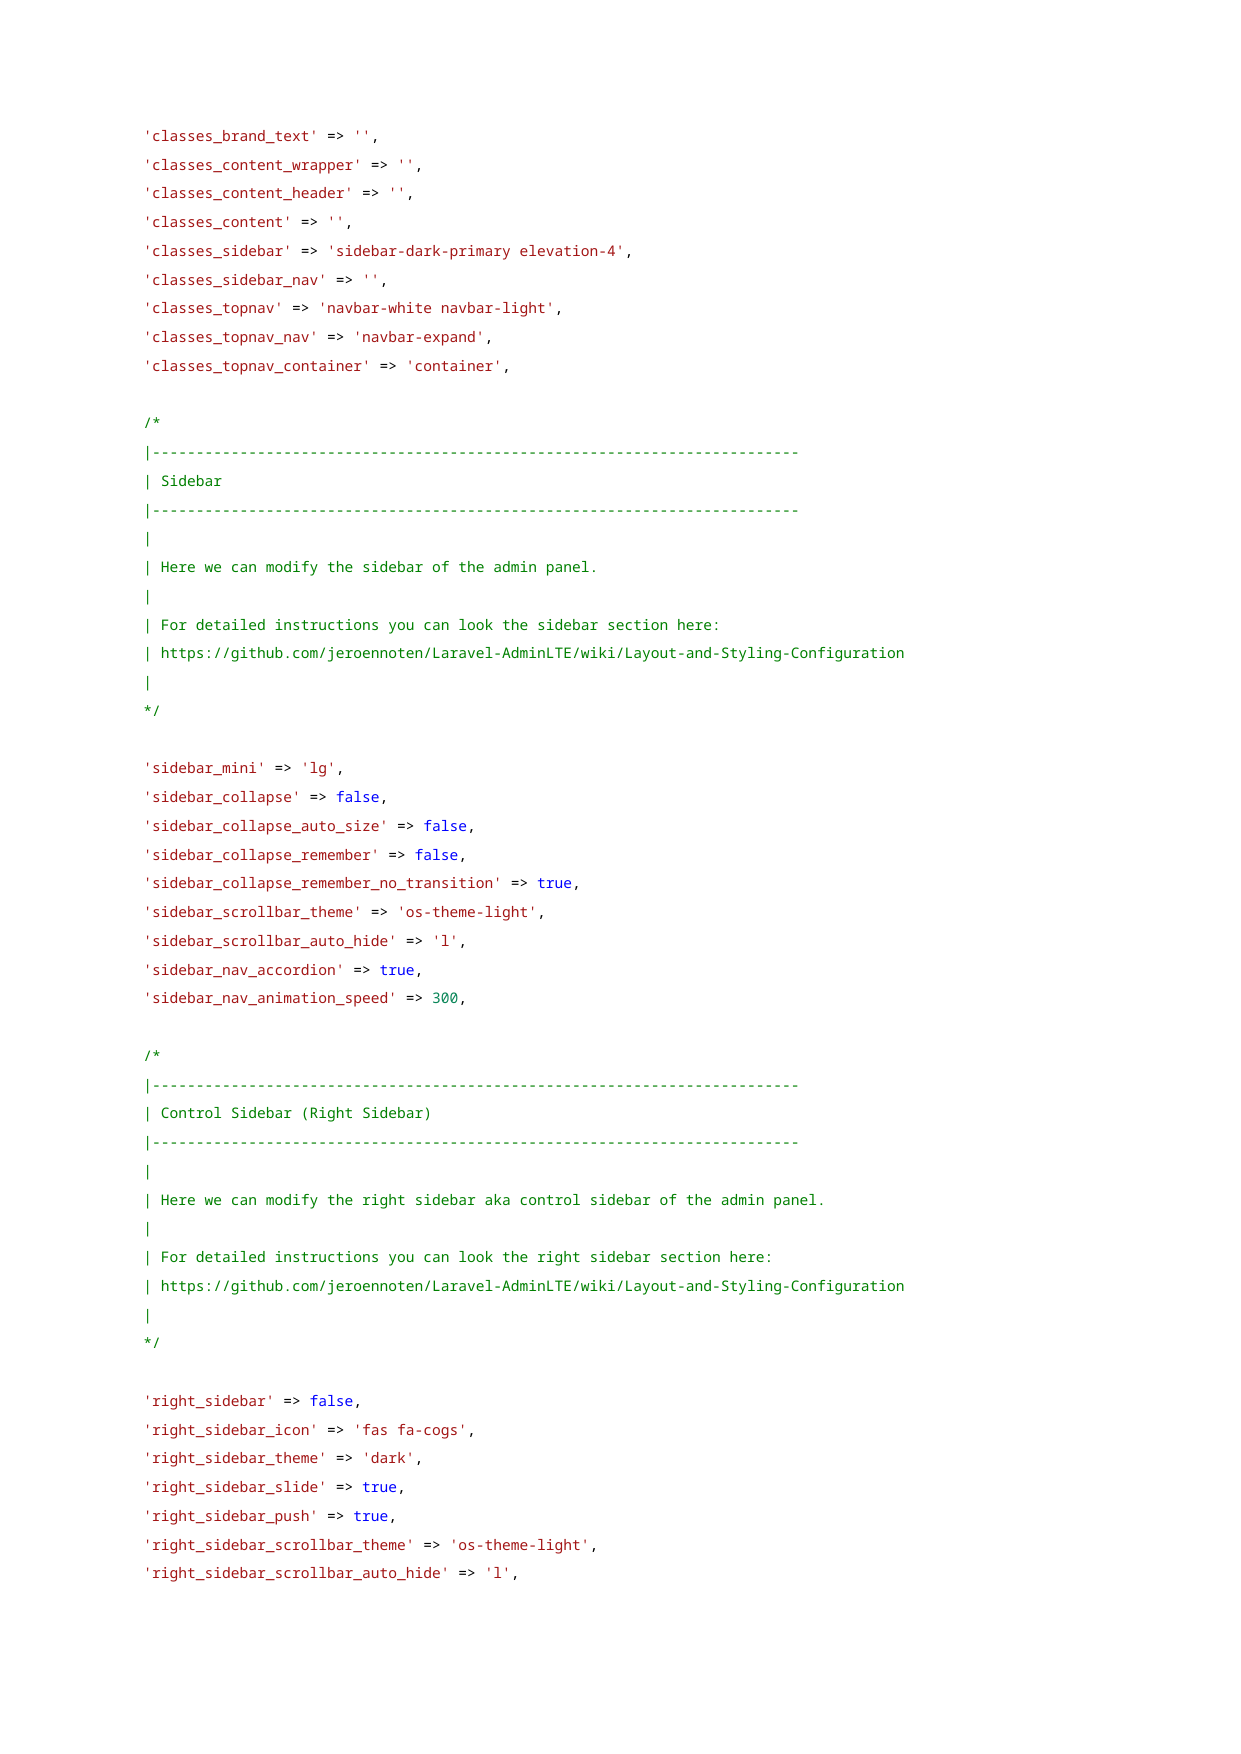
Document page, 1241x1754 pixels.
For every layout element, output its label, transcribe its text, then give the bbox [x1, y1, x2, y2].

text | [118, 664, 1122, 693]
text 'classes_brand_text' => '', [118, 118, 1122, 147]
text 'right_sidebar_scrollbar_auto_hide' => 'l', [118, 1556, 1122, 1584]
text |-------------------------------------------------------------------------- [118, 1124, 1122, 1153]
text 'sidebar_collapse_auto_size' => false, [118, 808, 1122, 837]
text | [118, 1153, 1122, 1182]
text 'classes_topnav_nav' => 'navbar-expand', [118, 319, 1122, 348]
text 'classes_topnav' => 'navbar-white navbar-light', [118, 291, 1122, 319]
text | [118, 578, 1122, 607]
text |-------------------------------------------------------------------------- [118, 492, 1122, 521]
text | For detailed instructions you can look the right sidebar section here: [118, 1239, 1122, 1268]
text | [118, 1211, 1122, 1239]
text /* [118, 1038, 1122, 1067]
text */ [118, 1326, 1122, 1354]
text | [118, 521, 1122, 549]
text | https://github.com/jeroennoten/Laravel-AdminLTE/wiki/Layout-and-Styling-Configuration [118, 1268, 1122, 1297]
text 'sidebar_nav_animation_speed' => 300, [118, 981, 1122, 1009]
text 'sidebar_nav_accordion' => true, [118, 952, 1122, 981]
text | Here we can modify the right sidebar aka control sidebar of the admin panel. [118, 1182, 1122, 1211]
text */ [118, 693, 1122, 722]
text | https://github.com/jeroennoten/Laravel-AdminLTE/wiki/Layout-and-Styling-Configuration [118, 636, 1122, 664]
text 'sidebar_scrollbar_theme' => 'os-theme-light', [118, 894, 1122, 923]
text 'sidebar_collapse' => false, [118, 779, 1122, 808]
text 'classes_content_header' => '', [118, 176, 1122, 204]
text 'right_sidebar_slide' => true, [118, 1469, 1122, 1498]
text 'right_sidebar_push' => true, [118, 1498, 1122, 1527]
text | Here we can modify the sidebar of the admin panel. [118, 549, 1122, 578]
text 'classes_content' => '', [118, 204, 1122, 233]
text 'classes_topnav_container' => 'container', [118, 348, 1122, 377]
text | Control Sidebar (Right Sidebar) [118, 1096, 1122, 1124]
text |-------------------------------------------------------------------------- [118, 434, 1122, 463]
text 'classes_content_wrapper' => '', [118, 147, 1122, 176]
text 'right_sidebar_scrollbar_theme' => 'os-theme-light', [118, 1527, 1122, 1556]
text 'classes_sidebar_nav' => '', [118, 262, 1122, 291]
text /* [118, 406, 1122, 434]
text 'sidebar_scrollbar_auto_hide' => 'l', [118, 923, 1122, 952]
text 'classes_sidebar' => 'sidebar-dark-primary elevation-4', [118, 233, 1122, 262]
text 'right_sidebar_theme' => 'dark', [118, 1441, 1122, 1469]
text | Sidebar [118, 463, 1122, 492]
text |-------------------------------------------------------------------------- [118, 1067, 1122, 1096]
text 'sidebar_collapse_remember_no_transition' => true, [118, 866, 1122, 894]
text | For detailed instructions you can look the sidebar section here: [118, 607, 1122, 636]
text 'sidebar_mini' => 'lg', [118, 751, 1122, 779]
text | [118, 1297, 1122, 1326]
text 'right_sidebar' => false, [118, 1383, 1122, 1412]
text 'sidebar_collapse_remember' => false, [118, 837, 1122, 866]
text 'right_sidebar_icon' => 'fas fa-cogs', [118, 1412, 1122, 1441]
